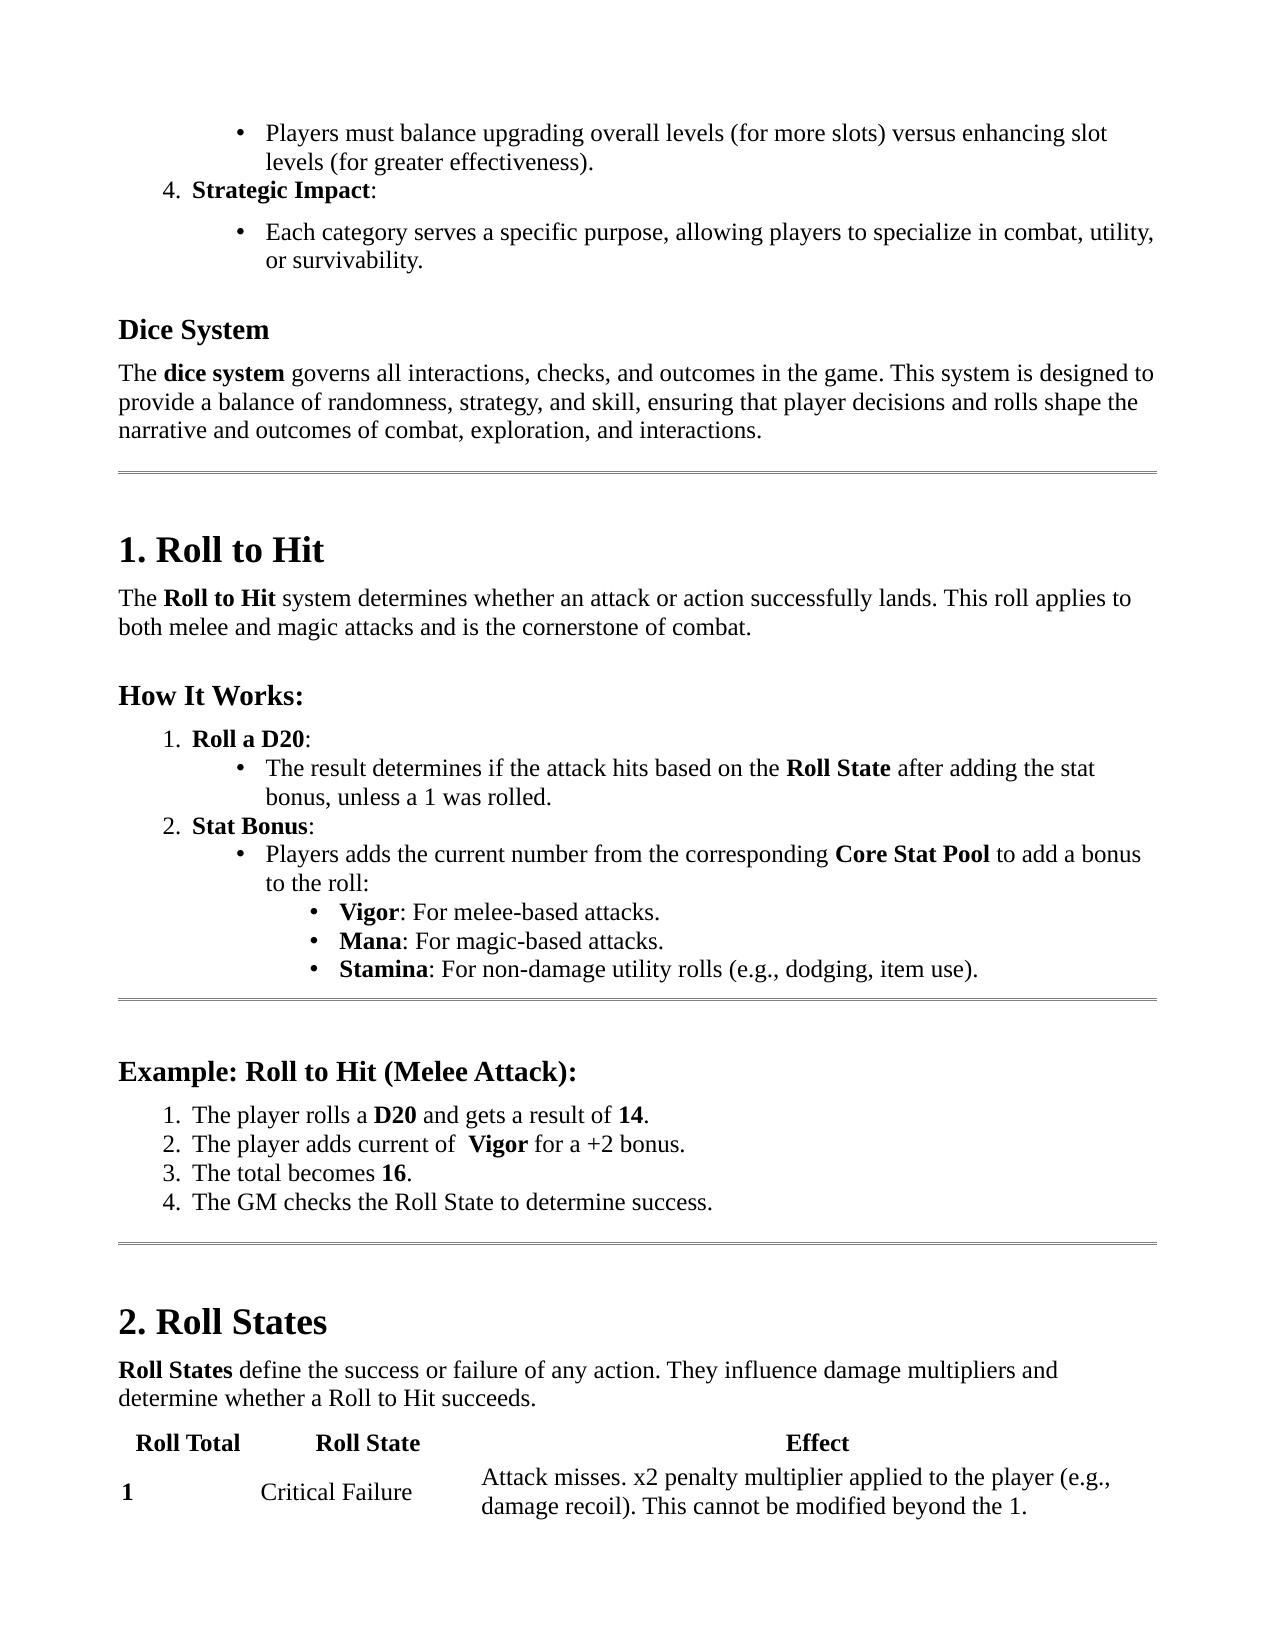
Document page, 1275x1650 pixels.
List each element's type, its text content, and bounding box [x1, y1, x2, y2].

list Players adds the current number from the corresponding Core Stat Pool to add a bonus to the roll: [236, 839, 1157, 897]
list The player rolls a D20 and gets a result of 14. [162, 1100, 1157, 1129]
list Vigor: For melee-based attacks. [309, 897, 1157, 926]
list The player adds current of Vigor for a +2 bonus. [162, 1129, 1157, 1158]
subtitle 1. Roll to Hit [118, 528, 1157, 571]
table_header Roll Total [118, 1425, 257, 1459]
table_cell Attack misses. x2 penalty multiplier applied to the player (e.g., damage recoil). This cannot be modified beyond the 1. [478, 1459, 1157, 1523]
text The Roll to Hit system determines whether an attack or action successfully lands. This roll applies to both melee and magic attacks and is the cornerstone of combat. [118, 583, 1157, 641]
table_header Roll State [258, 1425, 478, 1459]
list Roll a D20: [162, 724, 1157, 753]
subtitle Example: Roll to Hit (Melee Attack): [118, 1054, 1157, 1088]
list The result determines if the attack hits based on the Roll State after adding the stat bonus, unless a 1 was rolled. [236, 753, 1157, 811]
list The GM checks the Roll State to determine success. [162, 1187, 1157, 1215]
text The dice system governs all interactions, checks, and outcomes in the game. This system is designed to provide a balance of randomness, strategy, and skill, ensuring that player decisions and rolls shape the narrative and outcomes of combat, exploration, and interactions. [118, 358, 1157, 444]
list The total becomes 16. [162, 1158, 1157, 1187]
table_header Effect [478, 1425, 1157, 1459]
list Mana: For magic-based attacks. [309, 926, 1157, 954]
list Each category serves a specific purpose, allowing players to specialize in combat, utility, or survivability. [236, 217, 1157, 274]
list Players must balance upgrading overall levels (for more slots) versus enhancing slot levels (for greater effectiveness). [236, 118, 1157, 176]
table_cell Critical Failure [258, 1459, 478, 1523]
list Stat Bonus: [162, 811, 1157, 839]
list Strategic Impact: [162, 176, 1157, 204]
list Stamina: For non-damage utility rolls (e.g., dodging, item use). [309, 954, 1157, 983]
subtitle Dice System [118, 312, 1157, 345]
subtitle How It Works: [118, 678, 1157, 712]
subtitle 2. Roll States [118, 1299, 1157, 1342]
text Roll States define the success or failure of any action. They influence damage multipliers and determine whether a Roll to Hit succeeds. [118, 1355, 1157, 1412]
table_cell 1 [118, 1459, 257, 1523]
